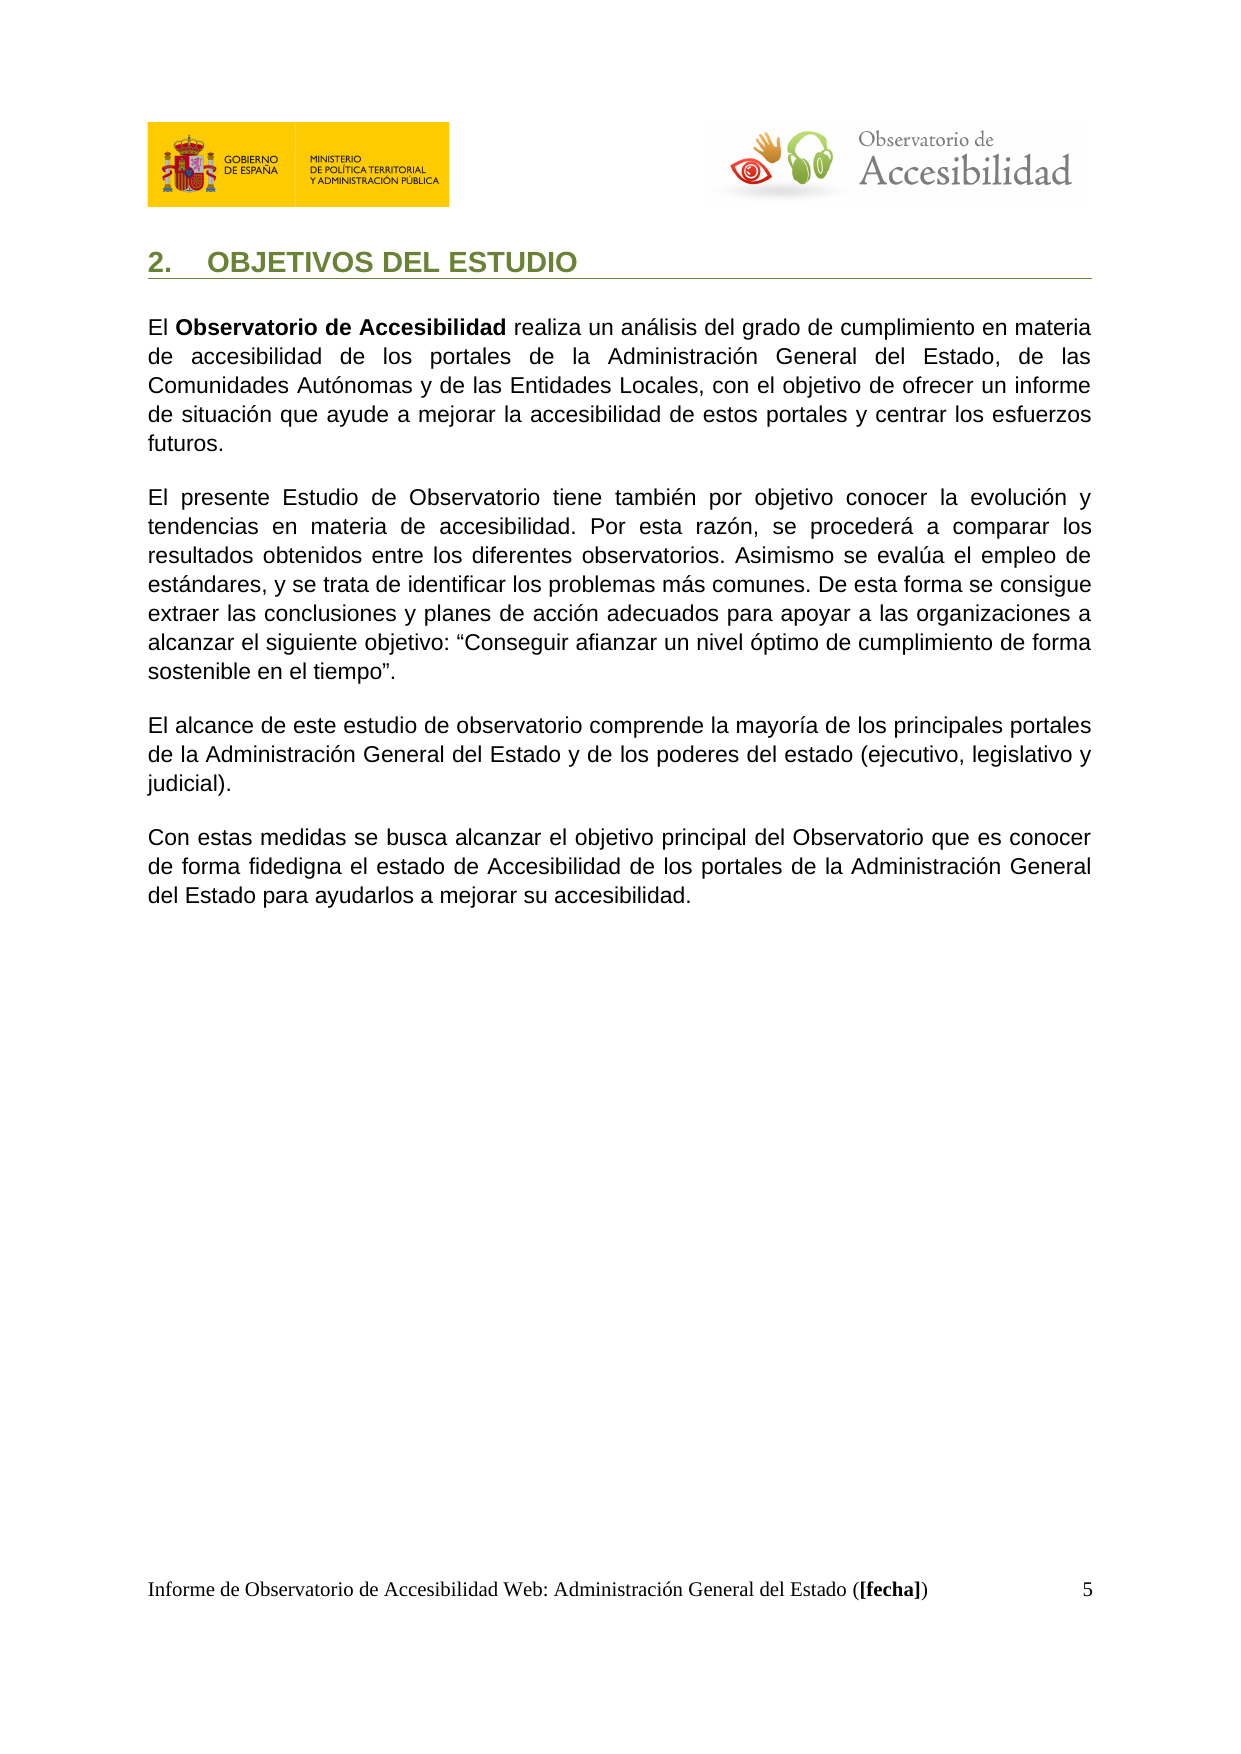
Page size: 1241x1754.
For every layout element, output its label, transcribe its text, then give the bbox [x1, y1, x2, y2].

list Objetivos del estudio [148, 245, 1092, 278]
text El presente Estudio de Observatorio tiene también por objetivo conocer la evolución y tendencias en materia de accesibilidad. Por esta razón, se procederá a comparar los resultados obtenidos entre los diferentes observatorios. Asimismo se evalúa el empleo de estándares, y se trata de identificar los problemas más comunes. De esta forma se consigue extraer las conclusiones y planes de acción adecuados para apoyar a las organizaciones a alcanzar el siguiente objetivo: “Conseguir afianzar un nivel óptimo de cumplimiento de forma sostenible en el tiempo”. [148, 484, 1092, 684]
text El alcance de este estudio de observatorio comprende la mayoría de los principales portales de la Administración General del Estado y de los poderes del estado (ejecutivo, legislativo y judicial). [148, 712, 1092, 796]
text Con estas medidas se busca alcanzar el objetivo principal del Observatorio que es conocer de forma fidedigna el estado de Accesibilidad de los portales de la Administración General del Estado para ayudarlos a mejorar su accesibilidad. [148, 824, 1092, 908]
picture [147, 122, 450, 207]
picture [710, 122, 1086, 205]
text El Observatorio de Accesibilidad realiza un análisis del grado de cumplimiento en materia de accesibilidad de los portales de la Administración General del Estado, de las Comunidades Autónomas y de las Entidades Locales, con el objetivo de ofrecer un informe de situación que ayude a mejorar la accesibilidad de estos portales y centrar los esfuerzos futuros. [148, 314, 1092, 456]
